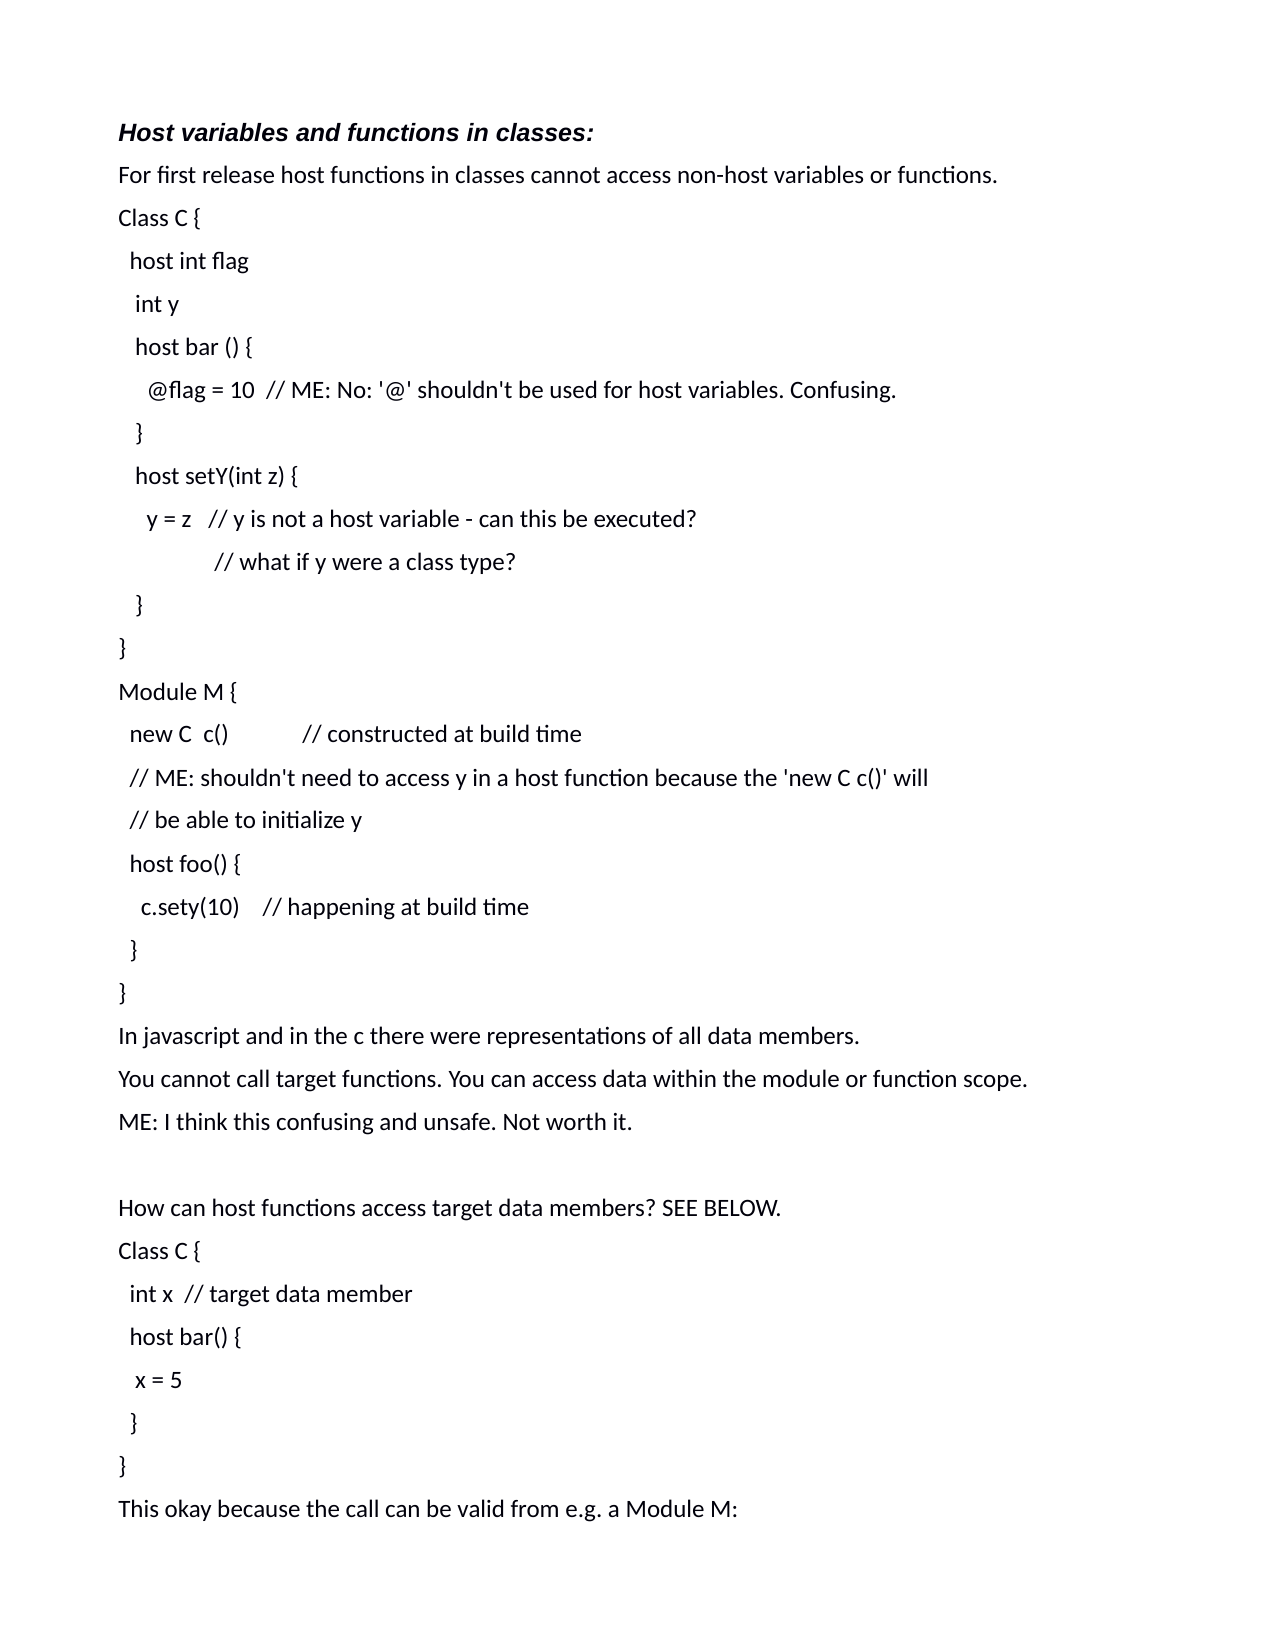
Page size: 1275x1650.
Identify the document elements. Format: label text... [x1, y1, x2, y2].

text Class C { [118, 1235, 1157, 1265]
text For first release host functions in classes cannot access non-host variables or functions. [118, 159, 1157, 190]
text } [118, 1450, 1157, 1481]
text } [118, 633, 1157, 663]
text ME: I think this confusing and unsafe. Not worth it. [118, 1106, 1157, 1136]
text host foo() { [118, 848, 1157, 878]
text Module M { [118, 676, 1157, 706]
text host setY(int z) { [118, 461, 1157, 491]
text This okay because the call can be valid from e.g. a Module M: [118, 1493, 1157, 1523]
text } [118, 1407, 1157, 1437]
text } [118, 934, 1157, 964]
text // ME: shouldn't need to access y in a host function because the 'new C c()' will [118, 762, 1157, 792]
text // be able to initialize y [118, 805, 1157, 835]
text host int flag [118, 245, 1157, 276]
text new C c() // constructed at build time [118, 719, 1157, 749]
text In javascript and in the c there were representations of all data members. [118, 1020, 1157, 1050]
text host bar () { [118, 331, 1157, 362]
text How can host functions access target data members? SEE BELOW. [118, 1192, 1157, 1222]
text // what if y were a class type? [118, 547, 1157, 577]
text } [118, 417, 1157, 448]
text int x // target data member [118, 1278, 1157, 1308]
text int y [118, 288, 1157, 319]
text } [118, 589, 1157, 620]
text } [118, 977, 1157, 1007]
subtitle Host variables and functions in classes: [118, 118, 1157, 147]
text You cannot call target functions. You can access data within the module or function scope. [118, 1063, 1157, 1093]
text y = z // y is not a host variable - can this be executed? [118, 503, 1157, 534]
text @flag = 10 // ME: No: '@' shouldn't be used for host variables. Confusing. [118, 374, 1157, 405]
text c.sety(10) // happening at build time [118, 891, 1157, 921]
text Class C { [118, 202, 1157, 233]
text host bar() { [118, 1321, 1157, 1351]
text x = 5 [118, 1364, 1157, 1394]
